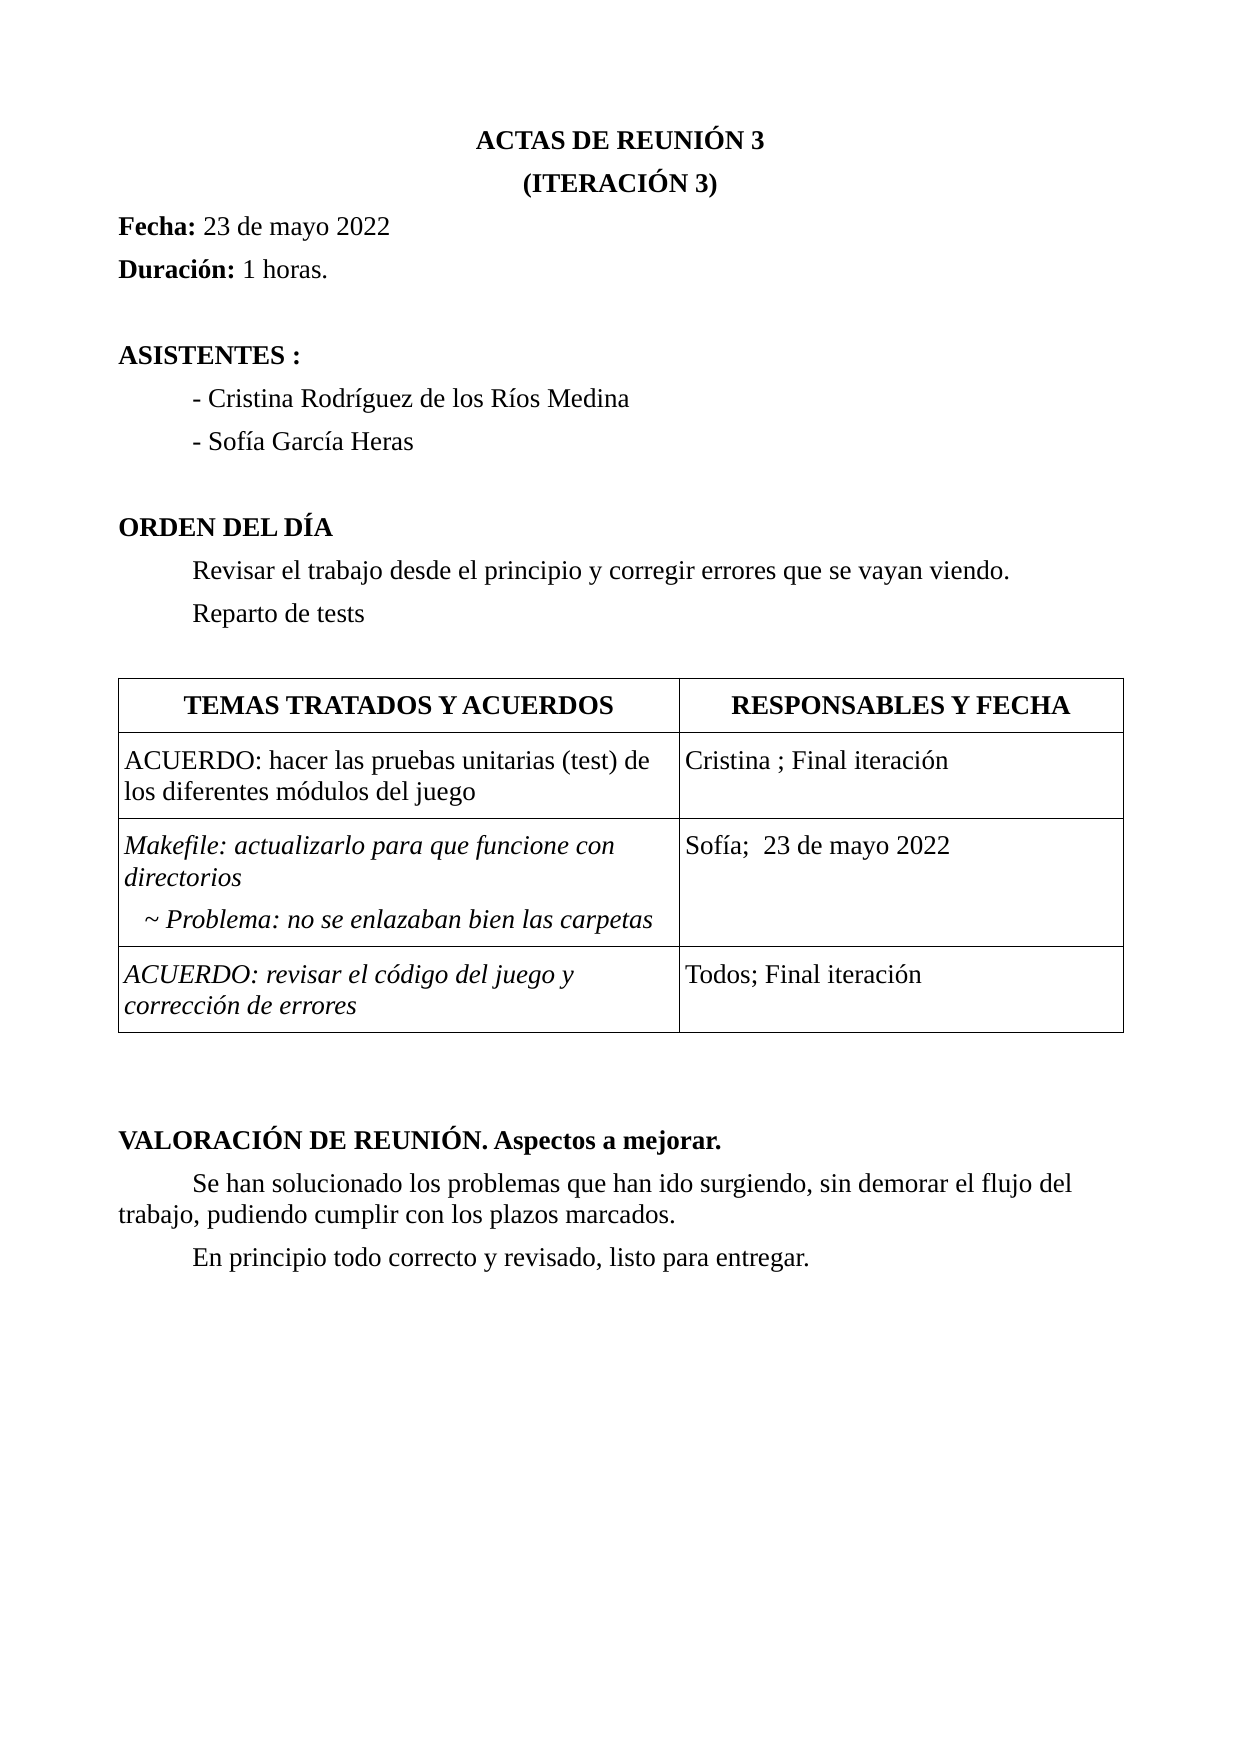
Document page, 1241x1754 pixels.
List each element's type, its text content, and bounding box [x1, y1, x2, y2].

table_cell ACUERDO: hacer las pruebas unitarias (test) de los diferentes módulos del juego [119, 733, 679, 818]
text Duración: 1 horas. [118, 253, 1122, 284]
table_header RESPONSABLES Y FECHA [680, 679, 1123, 732]
text En principio todo correcto y revisado, listo para entregar. [118, 1241, 1122, 1273]
text (ITERACIÓN 3) [118, 167, 1122, 198]
text Fecha: 23 de mayo 2022 [118, 210, 1122, 241]
text VALORACIÓN DE REUNIÓN. Aspectos a mejorar. [118, 1124, 1122, 1155]
text ASISTENTES : [118, 339, 1122, 370]
text - Cristina Rodríguez de los Ríos Medina [118, 382, 1122, 413]
table_cell Makefile: actualizarlo para que funcione con directorios ~ Problema: no se enlazaban bien las carpetas [119, 819, 679, 946]
table_cell ACUERDO: revisar el código del juego y corrección de errores [119, 947, 679, 1032]
text Se han solucionado los problemas que han ido surgiendo, sin demorar el flujo del trabajo, pudiendo cumplir con los plazos marcados. [118, 1167, 1122, 1229]
text Revisar el trabajo desde el principio y corregir errores que se vayan viendo. [118, 554, 1122, 585]
text ORDEN DEL DÍA [118, 511, 1122, 542]
table_cell Sofía; 23 de mayo 2022 [680, 819, 1123, 946]
table_header TEMAS TRATADOS Y ACUERDOS [119, 679, 679, 732]
text - Sofía García Heras [118, 425, 1122, 456]
text ACTAS DE REUNIÓN 3 [118, 124, 1122, 155]
table_cell Todos; Final iteración [680, 947, 1123, 1032]
table_cell Cristina ; Final iteración [680, 733, 1123, 818]
text Reparto de tests [118, 597, 1122, 628]
